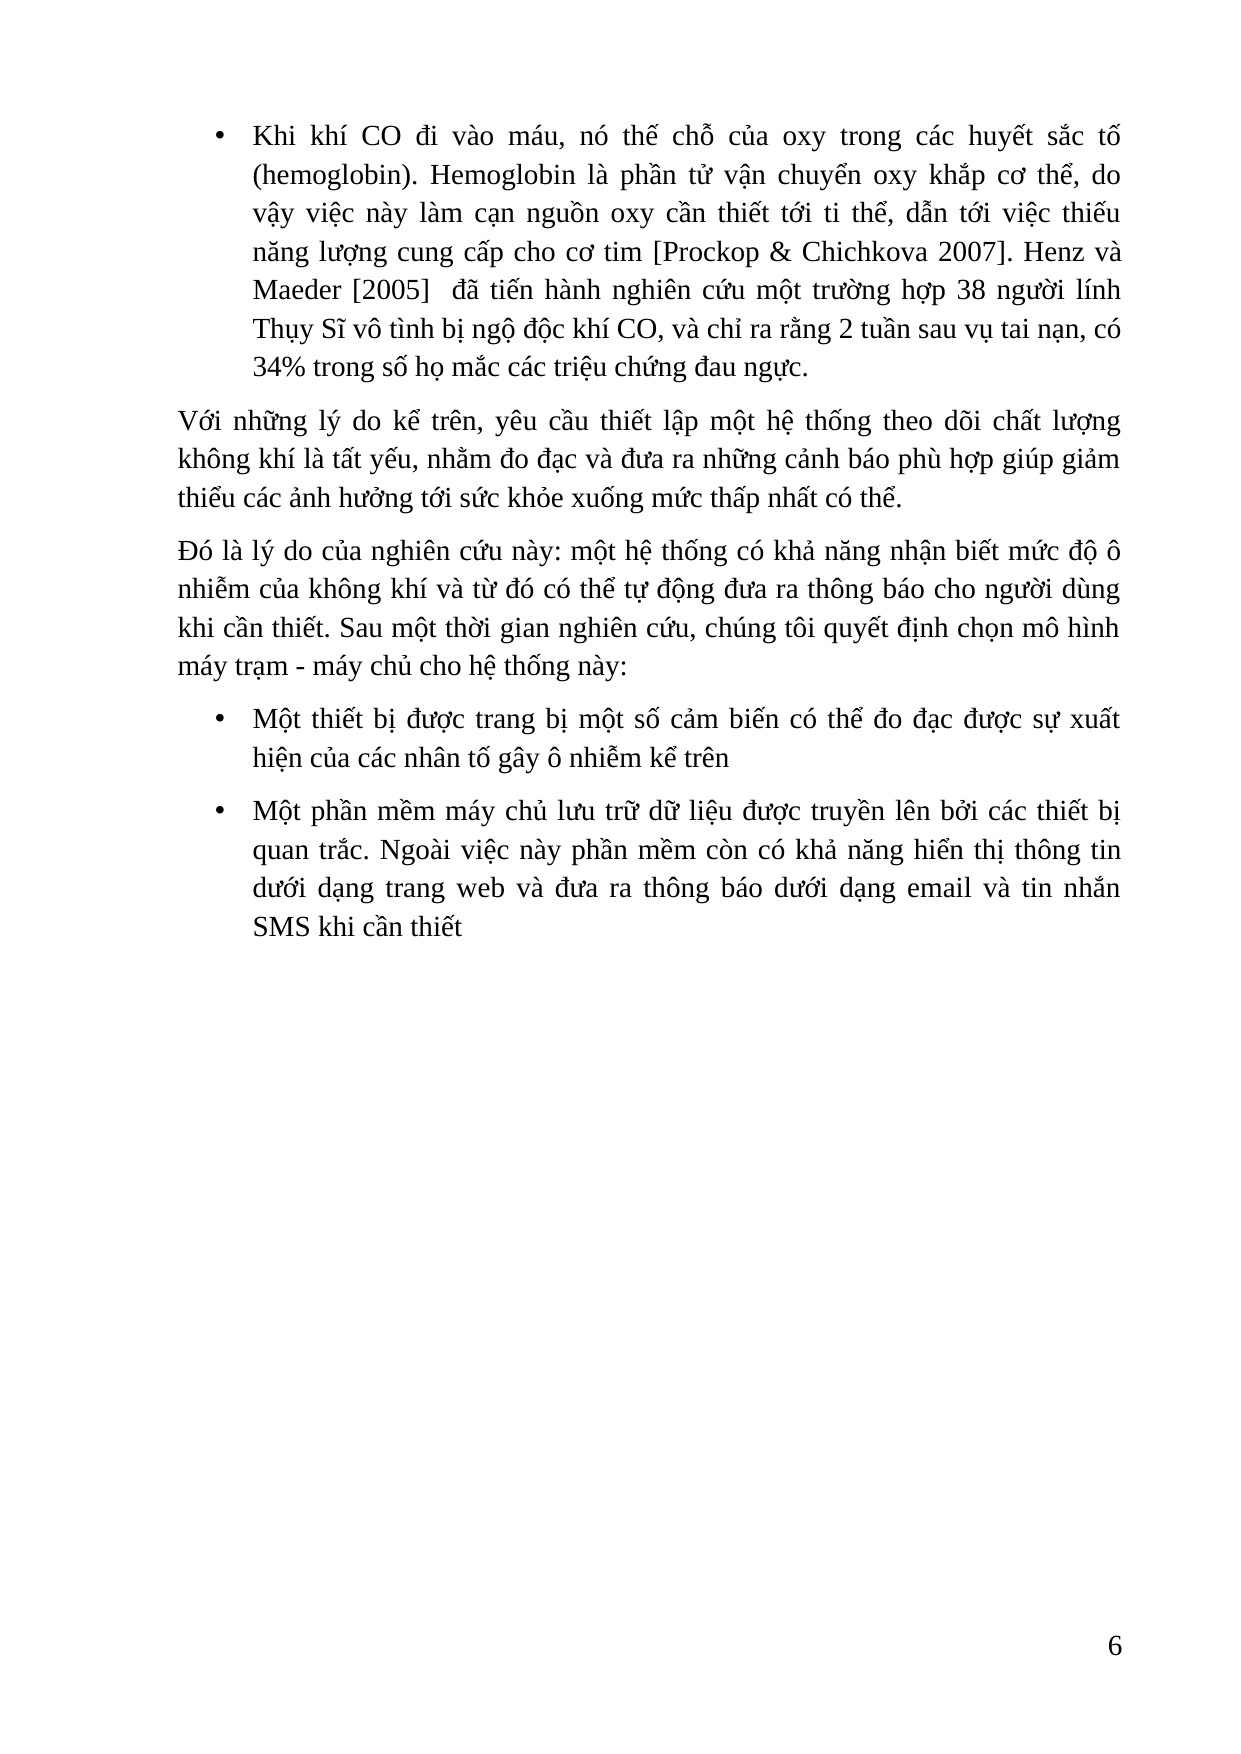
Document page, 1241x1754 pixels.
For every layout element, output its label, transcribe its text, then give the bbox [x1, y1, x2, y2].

list Khi khí CO đi vào máu, nó thế chỗ của oxy trong các huyết sắc tố (hemoglobin). Hemoglobin là phần tử vận chuyển oxy khắp cơ thể, do vậy việc này làm cạn nguồn oxy cần thiết tới ti thể, dẫn tới việc thiếu năng lượng cung cấp cho cơ tim [Prockop & Chichkova 2007]. Henz và Maeder [2005] đã tiến hành nghiên cứu một trường hợp 38 người lính Thụy Sĩ vô tình bị ngộ độc khí CO, và chỉ ra rằng 2 tuần sau vụ tai nạn, có 34% trong số họ mắc các triệu chứng đau ngực. [215, 118, 1122, 383]
list Một phần mềm máy chủ lưu trữ dữ liệu được truyền lên bởi các thiết bị quan trắc. Ngoài việc này phần mềm còn có khả năng hiển thị thông tin dưới dạng trang web và đưa ra thông báo dưới dạng email và tin nhắn SMS khi cần thiết [215, 793, 1122, 943]
text Với những lý do kể trên, yêu cầu thiết lập một hệ thống theo dõi chất lượng không khí là tất yếu, nhằm đo đạc và đưa ra những cảnh báo phù hợp giúp giảm thiểu các ảnh hưởng tới sức khỏe xuống mức thấp nhất có thể. [177, 403, 1122, 513]
list Một thiết bị được trang bị một số cảm biến có thể đo đạc được sự xuất hiện của các nhân tố gây ô nhiễm kể trên [215, 702, 1122, 774]
text Đó là lý do của nghiên cứu này: một hệ thống có khả năng nhận biết mức độ ô nhiễm của không khí và từ đó có thể tự động đưa ra thông báo cho người dùng khi cần thiết. Sau một thời gian nghiên cứu, chúng tôi quyết định chọn mô hình máy trạm - máy chủ cho hệ thống này: [177, 533, 1122, 682]
